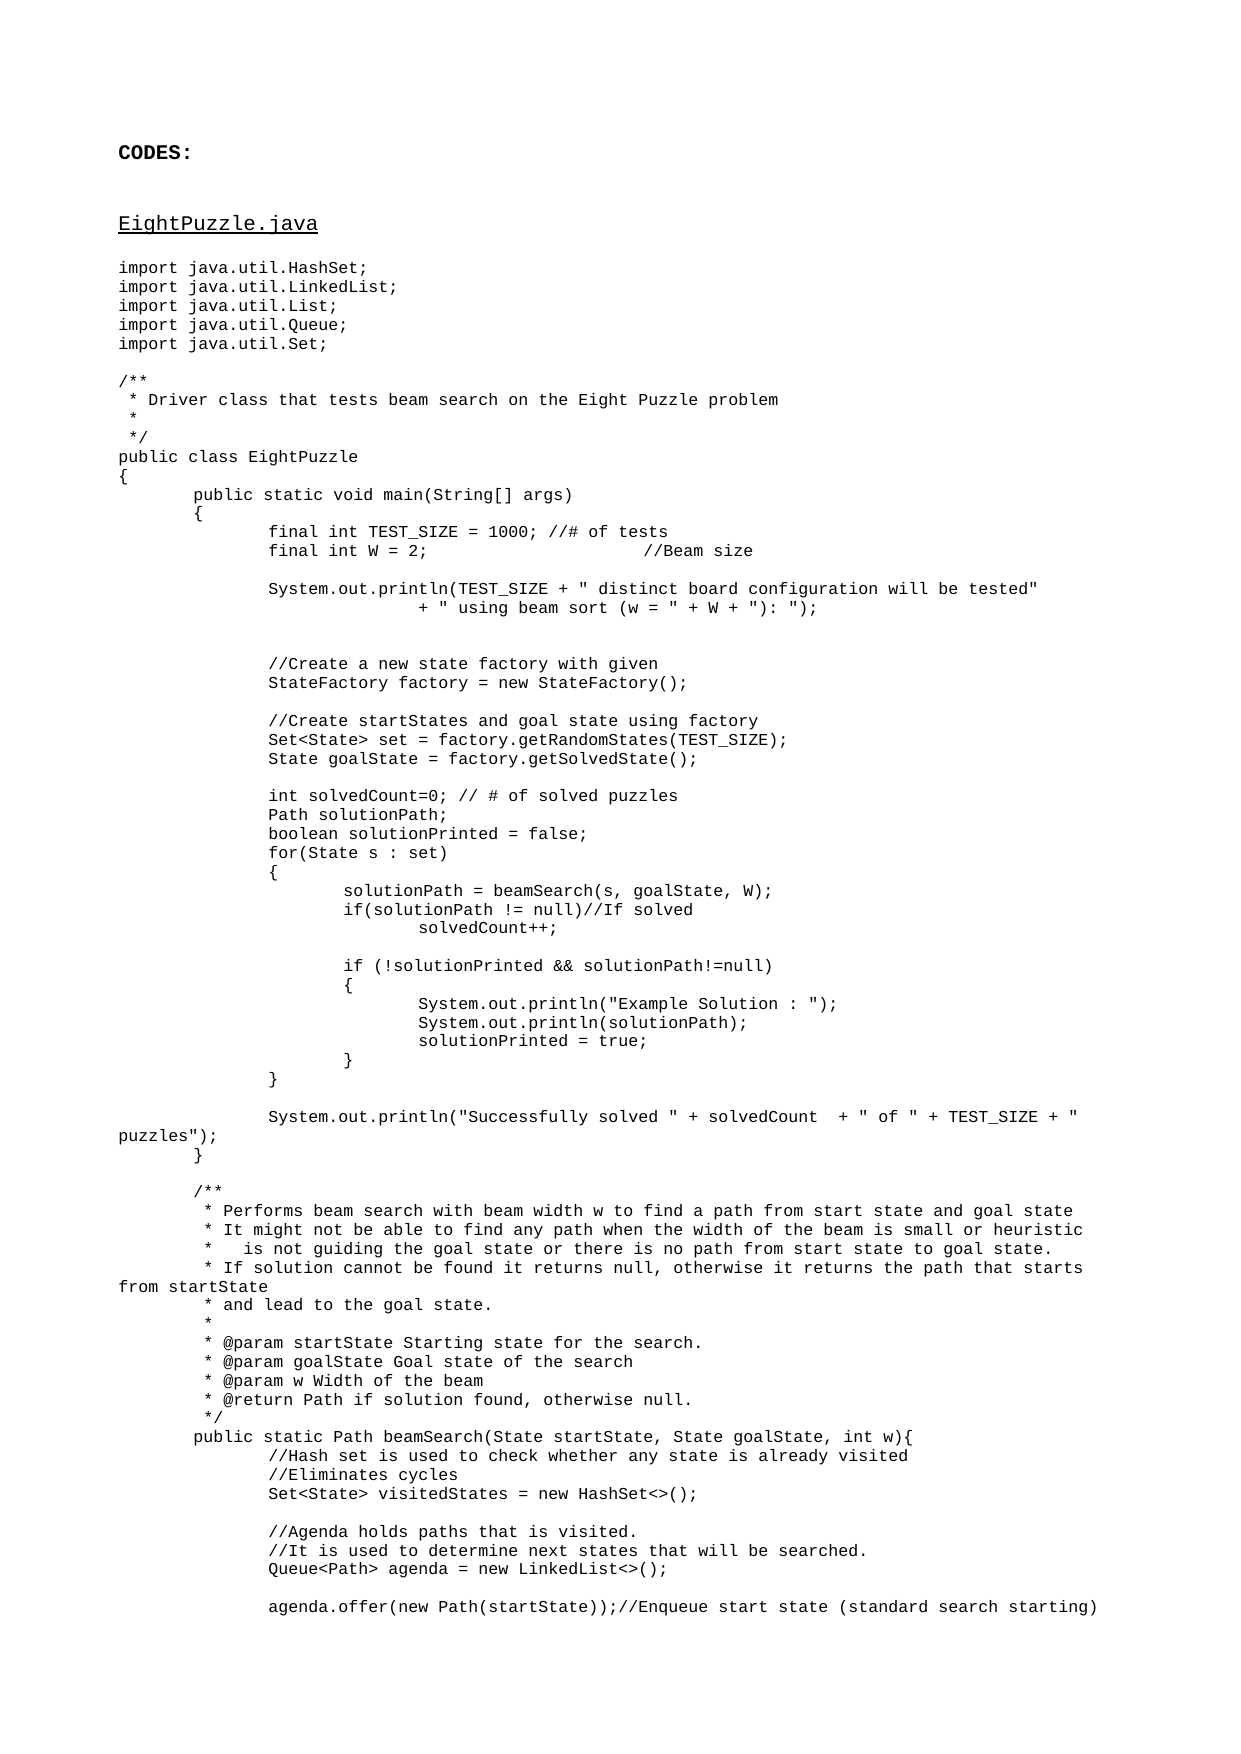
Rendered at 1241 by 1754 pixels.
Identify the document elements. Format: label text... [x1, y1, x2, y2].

text { [118, 976, 1122, 995]
text /** [118, 1184, 1122, 1203]
text * @param goalState Goal state of the search [118, 1353, 1122, 1372]
text for(State s : set) [118, 844, 1122, 863]
text //Create a new state factory with given [118, 656, 1122, 675]
text final int TEST_SIZE = 1000; //# of tests [118, 524, 1122, 543]
text Set<State> set = factory.getRandomStates(TEST_SIZE); [118, 731, 1122, 750]
text + " using beam sort (w = " + W + "): "); [118, 599, 1122, 618]
text { [118, 863, 1122, 882]
text System.out.println("Successfully solved " + solvedCount + " of " + TEST_SIZE + " puzzles"); [118, 1108, 1122, 1146]
text //Eliminates cycles [118, 1467, 1122, 1486]
text * It might not be able to find any path when the width of the beam is small or heuristic [118, 1222, 1122, 1240]
text * is not guiding the goal state or there is no path from start state to goal state. [118, 1240, 1122, 1259]
text } [118, 1146, 1122, 1165]
text System.out.println(solutionPath); [118, 1014, 1122, 1033]
text */ [118, 430, 1122, 448]
text solvedCount++; [118, 920, 1122, 939]
text agenda.offer(new Path(startState));//Enqueue start state (standard search starting) [118, 1599, 1122, 1617]
text EightPuzzle.java [118, 213, 1122, 260]
text int solvedCount=0; // # of solved puzzles [118, 788, 1122, 807]
text * @param startState Starting state for the search. [118, 1335, 1122, 1353]
text Path solutionPath; [118, 807, 1122, 826]
text * @param w Width of the beam [118, 1372, 1122, 1391]
text import java.util.Queue; [118, 317, 1122, 335]
text * [118, 411, 1122, 430]
text Set<State> visitedStates = new HashSet<>(); [118, 1486, 1122, 1504]
text import java.util.HashSet; [118, 260, 1122, 279]
text if(solutionPath != null)//If solved [118, 901, 1122, 920]
text State goalState = factory.getSolvedState(); [118, 750, 1122, 769]
text CODES: [118, 142, 1122, 165]
text //It is used to determine next states that will be searched. [118, 1542, 1122, 1561]
text /** [118, 373, 1122, 392]
text * If solution cannot be found it returns null, otherwise it returns the path that starts from startState [118, 1259, 1122, 1297]
text //Agenda holds paths that is visited. [118, 1523, 1122, 1542]
text */ [118, 1410, 1122, 1429]
text boolean solutionPrinted = false; [118, 826, 1122, 844]
text Queue<Path> agenda = new LinkedList<>(); [118, 1561, 1122, 1580]
text import java.util.List; [118, 298, 1122, 317]
text StateFactory factory = new StateFactory(); [118, 675, 1122, 694]
text * and lead to the goal state. [118, 1297, 1122, 1316]
text } [118, 1071, 1122, 1089]
text * [118, 1316, 1122, 1335]
text public static Path beamSearch(State startState, State goalState, int w){ [118, 1429, 1122, 1448]
text * Performs beam search with beam width w to find a path from start state and goal state [118, 1203, 1122, 1222]
text System.out.println("Example Solution : "); [118, 995, 1122, 1014]
text solutionPrinted = true; [118, 1033, 1122, 1052]
text public static void main(String[] args) [118, 486, 1122, 505]
text { [118, 467, 1122, 486]
text * @return Path if solution found, otherwise null. [118, 1391, 1122, 1410]
text //Create startStates and goal state using factory [118, 712, 1122, 731]
text import java.util.LinkedList; [118, 279, 1122, 298]
text * Driver class that tests beam search on the Eight Puzzle problem [118, 392, 1122, 411]
text public class EightPuzzle [118, 448, 1122, 467]
text } [118, 1052, 1122, 1071]
text System.out.println(TEST_SIZE + " distinct board configuration will be tested" [118, 581, 1122, 599]
text import java.util.Set; [118, 335, 1122, 354]
text final int W = 2; //Beam size [118, 543, 1122, 562]
text //Hash set is used to check whether any state is already visited [118, 1448, 1122, 1467]
text solutionPath = beamSearch(s, goalState, W); [118, 882, 1122, 901]
text { [118, 505, 1122, 524]
text if (!solutionPrinted && solutionPath!=null) [118, 958, 1122, 976]
